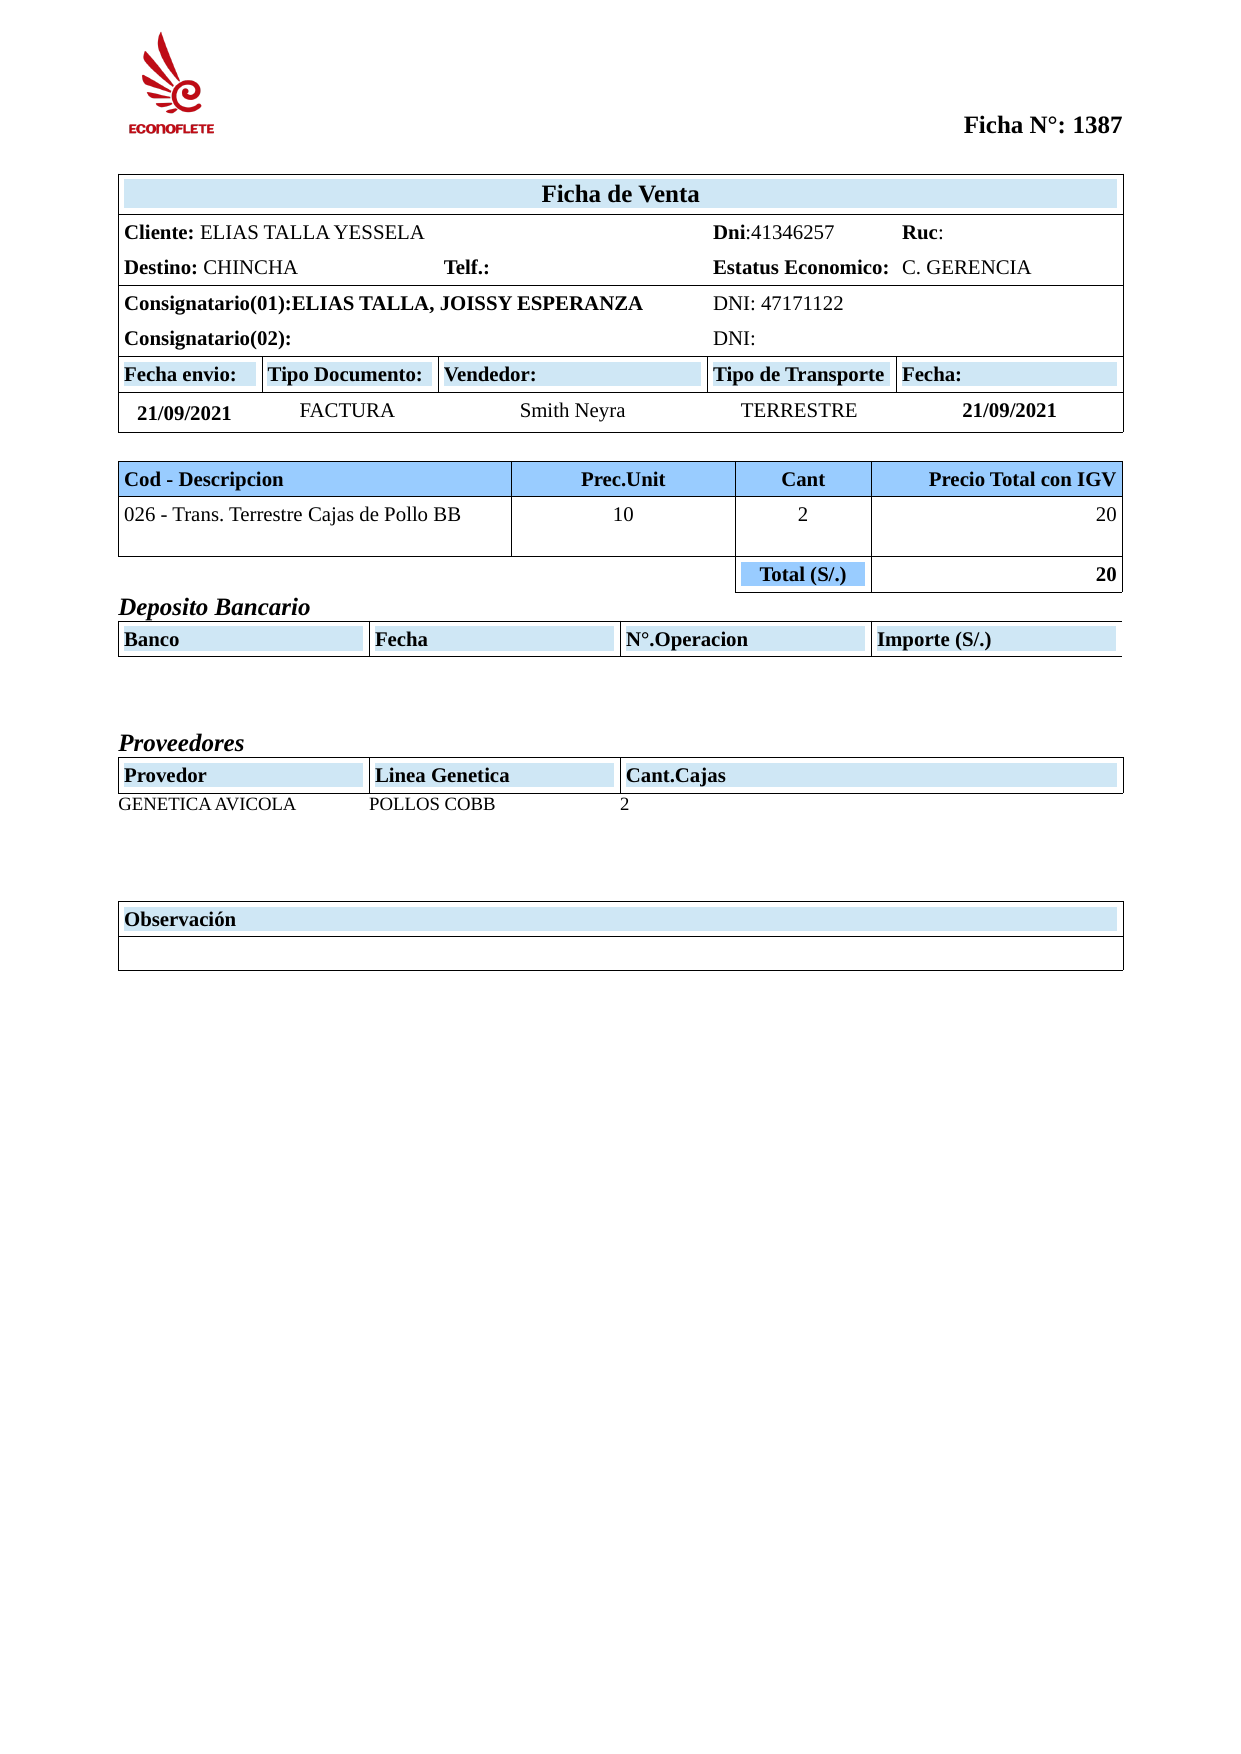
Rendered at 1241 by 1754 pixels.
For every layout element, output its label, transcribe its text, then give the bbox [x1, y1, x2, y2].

table_cell Tipo de Transporte [708, 357, 896, 392]
table_cell [369, 858, 620, 879]
table_header Precio Total con IGV [872, 462, 1122, 496]
table_cell [511, 557, 735, 592]
table_cell Total (S/.) [736, 557, 871, 592]
table_header N°.Operacion [621, 622, 871, 656]
table_cell [118, 815, 369, 836]
table_cell [369, 680, 620, 704]
table_cell 20 [872, 557, 1122, 592]
table_cell 10 [512, 497, 735, 556]
table_cell [369, 705, 620, 728]
table_header Cant.Cajas [621, 758, 1123, 793]
table_cell [620, 836, 1123, 858]
table_header Ficha de Venta [119, 175, 1123, 214]
table_cell Telf.: [438, 249, 707, 285]
table_cell Smith Neyra [438, 393, 707, 432]
table_header Banco [119, 622, 369, 656]
table_cell C. GERENCIA [896, 249, 1123, 285]
table_cell [369, 815, 620, 836]
table_cell Cliente: ELIAS TALLA YESSELA [119, 215, 707, 249]
table_cell [118, 879, 369, 901]
table_cell POLLOS COBB [369, 794, 620, 814]
table_cell [118, 705, 369, 728]
table_cell [620, 657, 871, 680]
table_cell [620, 680, 871, 704]
table_cell Dni:41346257 [707, 215, 896, 249]
table_cell 2 [736, 497, 871, 556]
table_cell [118, 680, 369, 704]
table_cell [369, 657, 620, 680]
table_cell Fecha envio: [119, 357, 262, 392]
table_cell [118, 858, 369, 879]
table_cell Ruc: [896, 215, 1123, 249]
table_header Cod - Descripcion [119, 462, 511, 496]
table_cell FACTURA [262, 393, 438, 432]
table_cell DNI: 47171122 [707, 286, 1123, 321]
table_cell [119, 937, 1123, 969]
table_header Fecha [370, 622, 620, 656]
table_header Cant [736, 462, 871, 496]
table_header Importe (S/.) [872, 622, 1122, 656]
table_cell GENETICA AVICOLA [118, 794, 369, 814]
table_header Observación [119, 902, 1123, 936]
table_cell 2 [620, 794, 1123, 814]
picture [118, 31, 225, 134]
table_cell Vendedor: [439, 357, 707, 392]
table_cell [620, 858, 1123, 879]
table_cell 21/09/2021 [119, 393, 262, 432]
table_cell [369, 879, 620, 901]
table_cell [620, 815, 1123, 836]
table_cell Consignatario(02): [119, 321, 707, 356]
table_cell Tipo Documento: [263, 357, 438, 392]
table_cell [871, 705, 1122, 728]
table_cell [620, 705, 871, 728]
table_cell [118, 657, 369, 680]
table_cell Fecha: [897, 357, 1123, 392]
table_header Prec.Unit [512, 462, 735, 496]
text Proveedores [118, 728, 1122, 757]
table_cell [118, 557, 511, 592]
table_cell [620, 879, 1123, 901]
table_cell [118, 836, 369, 858]
table_cell 20 [872, 497, 1122, 556]
table_cell Estatus Economico: [707, 249, 896, 285]
table_cell 21/09/2021 [896, 393, 1123, 432]
table_cell 026 - Trans. Terrestre Cajas de Pollo BB [119, 497, 511, 556]
table_cell [369, 836, 620, 858]
table_cell TERRESTRE [707, 393, 896, 432]
text Deposito Bancario [118, 592, 1122, 621]
table_cell [871, 680, 1122, 704]
table_cell DNI: [707, 321, 1123, 356]
table_header Provedor [119, 758, 369, 793]
table_cell Consignatario(01):ELIAS TALLA, JOISSY ESPERANZA [119, 286, 707, 321]
table_header Linea Genetica [370, 758, 620, 793]
table_cell Destino: CHINCHA [119, 249, 438, 285]
table_cell [871, 657, 1122, 680]
